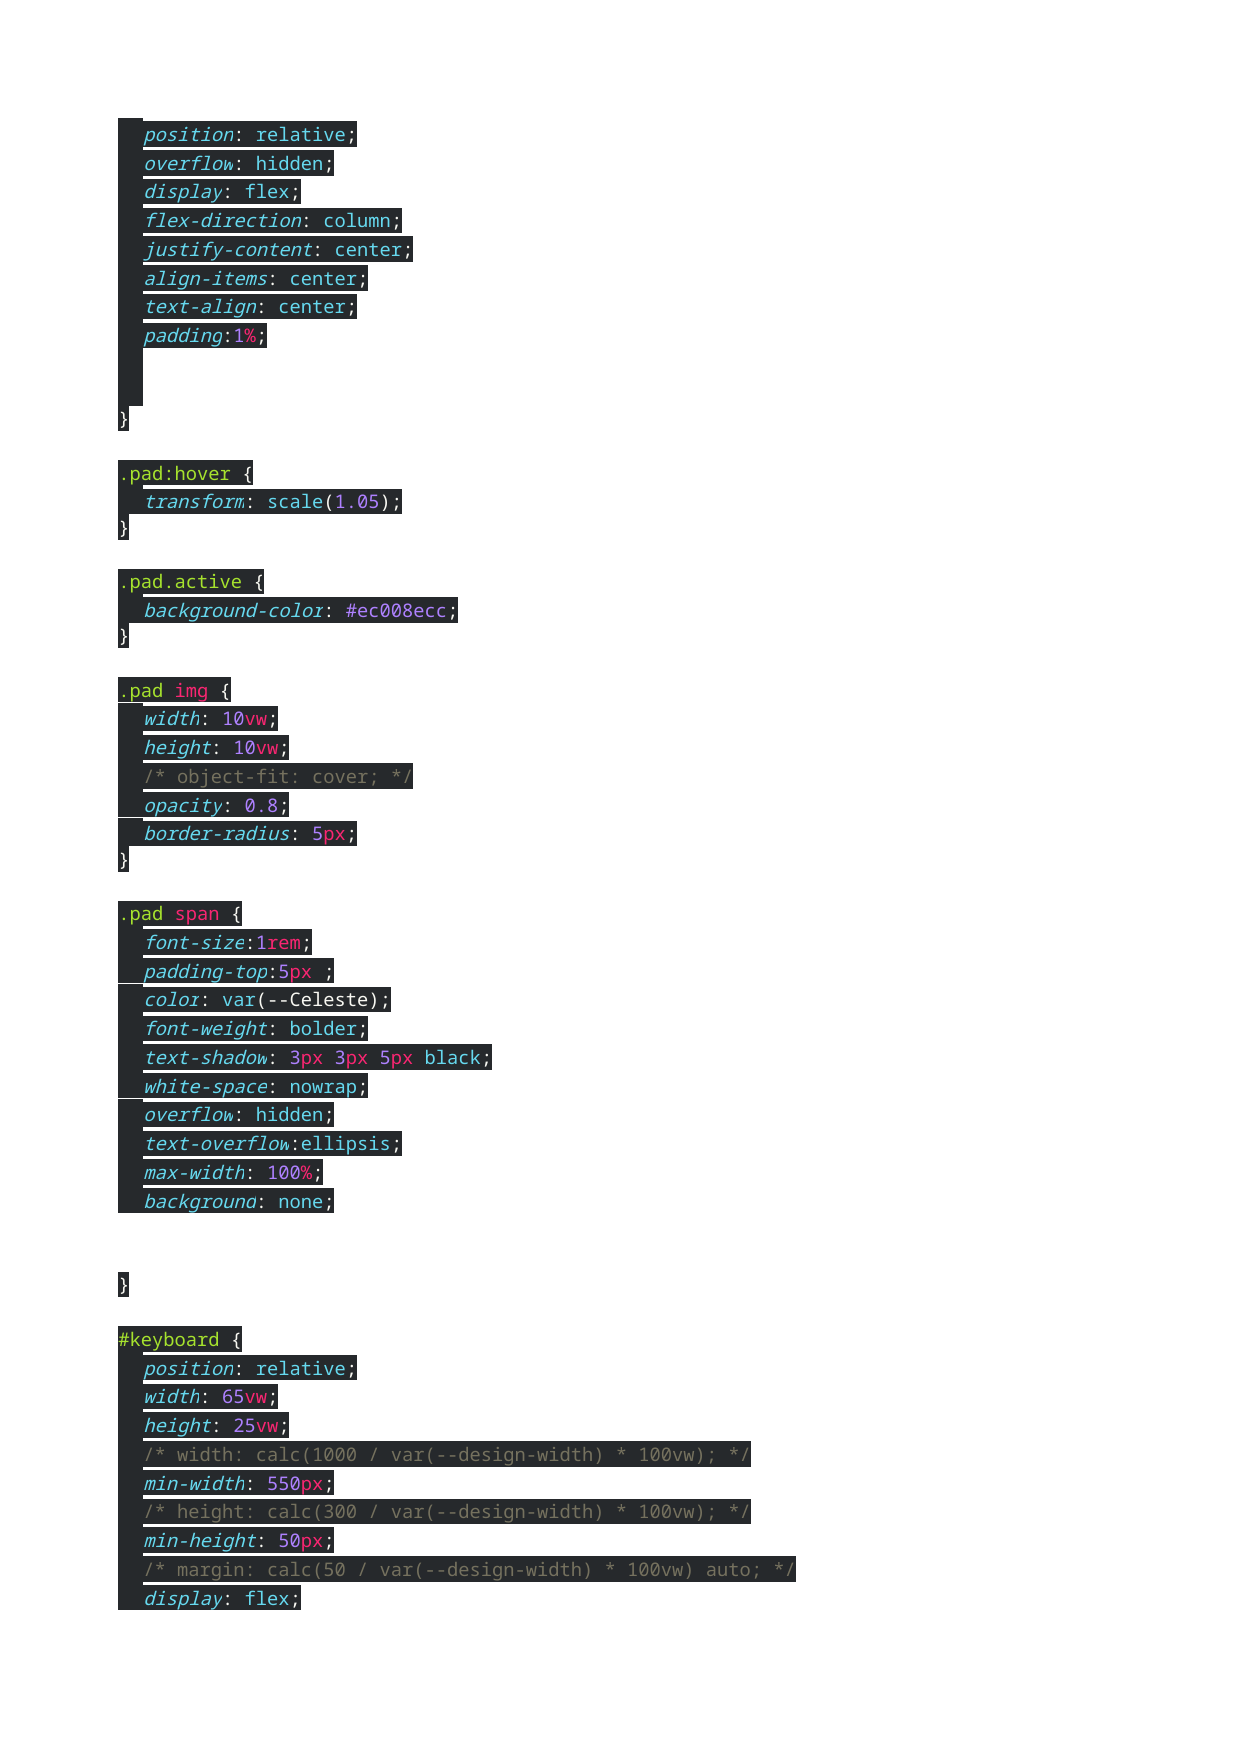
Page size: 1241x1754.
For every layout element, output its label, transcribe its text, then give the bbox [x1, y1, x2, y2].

text overflow: hidden; [118, 147, 1122, 176]
text font-weight: bolder; [118, 1012, 1122, 1041]
text align-items: center; [118, 262, 1122, 291]
text .pad.active { [118, 568, 1122, 594]
text min-width: 550px; [118, 1467, 1122, 1495]
text background: none; [118, 1185, 1122, 1213]
text flex-direction: column; [118, 204, 1122, 233]
text background-color: #ec008ecc; [118, 594, 1122, 623]
text position: relative; [118, 118, 1122, 147]
text .pad img { [118, 677, 1122, 702]
text /* margin: calc(50 / var(--design-width) * 100vw) auto; */ [118, 1553, 1122, 1582]
text opacity: 0.8; [118, 789, 1122, 817]
text /* width: calc(1000 / var(--design-width) * 100vw); */ [118, 1438, 1122, 1467]
text display: flex; [118, 176, 1122, 204]
text text-align: center; [118, 291, 1122, 319]
text color: var(--Celeste); [118, 983, 1122, 1012]
text overflow: hidden; [118, 1098, 1122, 1127]
text min-height: 50px; [118, 1524, 1122, 1553]
text text-shadow: 3px 3px 5px black; [118, 1041, 1122, 1070]
text padding:1%; [118, 319, 1122, 348]
text width: 10vw; [118, 702, 1122, 731]
text white-space: nowrap; [118, 1070, 1122, 1098]
text width: 65vw; [118, 1380, 1122, 1409]
text #keyboard { [118, 1326, 1122, 1352]
text } [118, 514, 1122, 540]
text justify-content: center; [118, 233, 1122, 262]
text } [118, 406, 1122, 431]
text } [118, 846, 1122, 872]
text height: 10vw; [118, 731, 1122, 760]
text /* height: calc(300 / var(--design-width) * 100vw); */ [118, 1495, 1122, 1524]
text text-overflow:ellipsis; [118, 1127, 1122, 1156]
text height: 25vw; [118, 1409, 1122, 1438]
text transform: scale(1.05); [118, 485, 1122, 514]
text font-size:1rem; [118, 926, 1122, 955]
text } [118, 1272, 1122, 1297]
text .pad:hover { [118, 460, 1122, 485]
text /* object-fit: cover; */ [118, 760, 1122, 789]
text position: relative; [118, 1352, 1122, 1380]
text } [118, 623, 1122, 648]
text display: flex; [118, 1582, 1122, 1610]
text padding-top:5px ; [118, 955, 1122, 983]
text .pad span { [118, 901, 1122, 926]
text max-width: 100%; [118, 1156, 1122, 1185]
text border-radius: 5px; [118, 817, 1122, 846]
